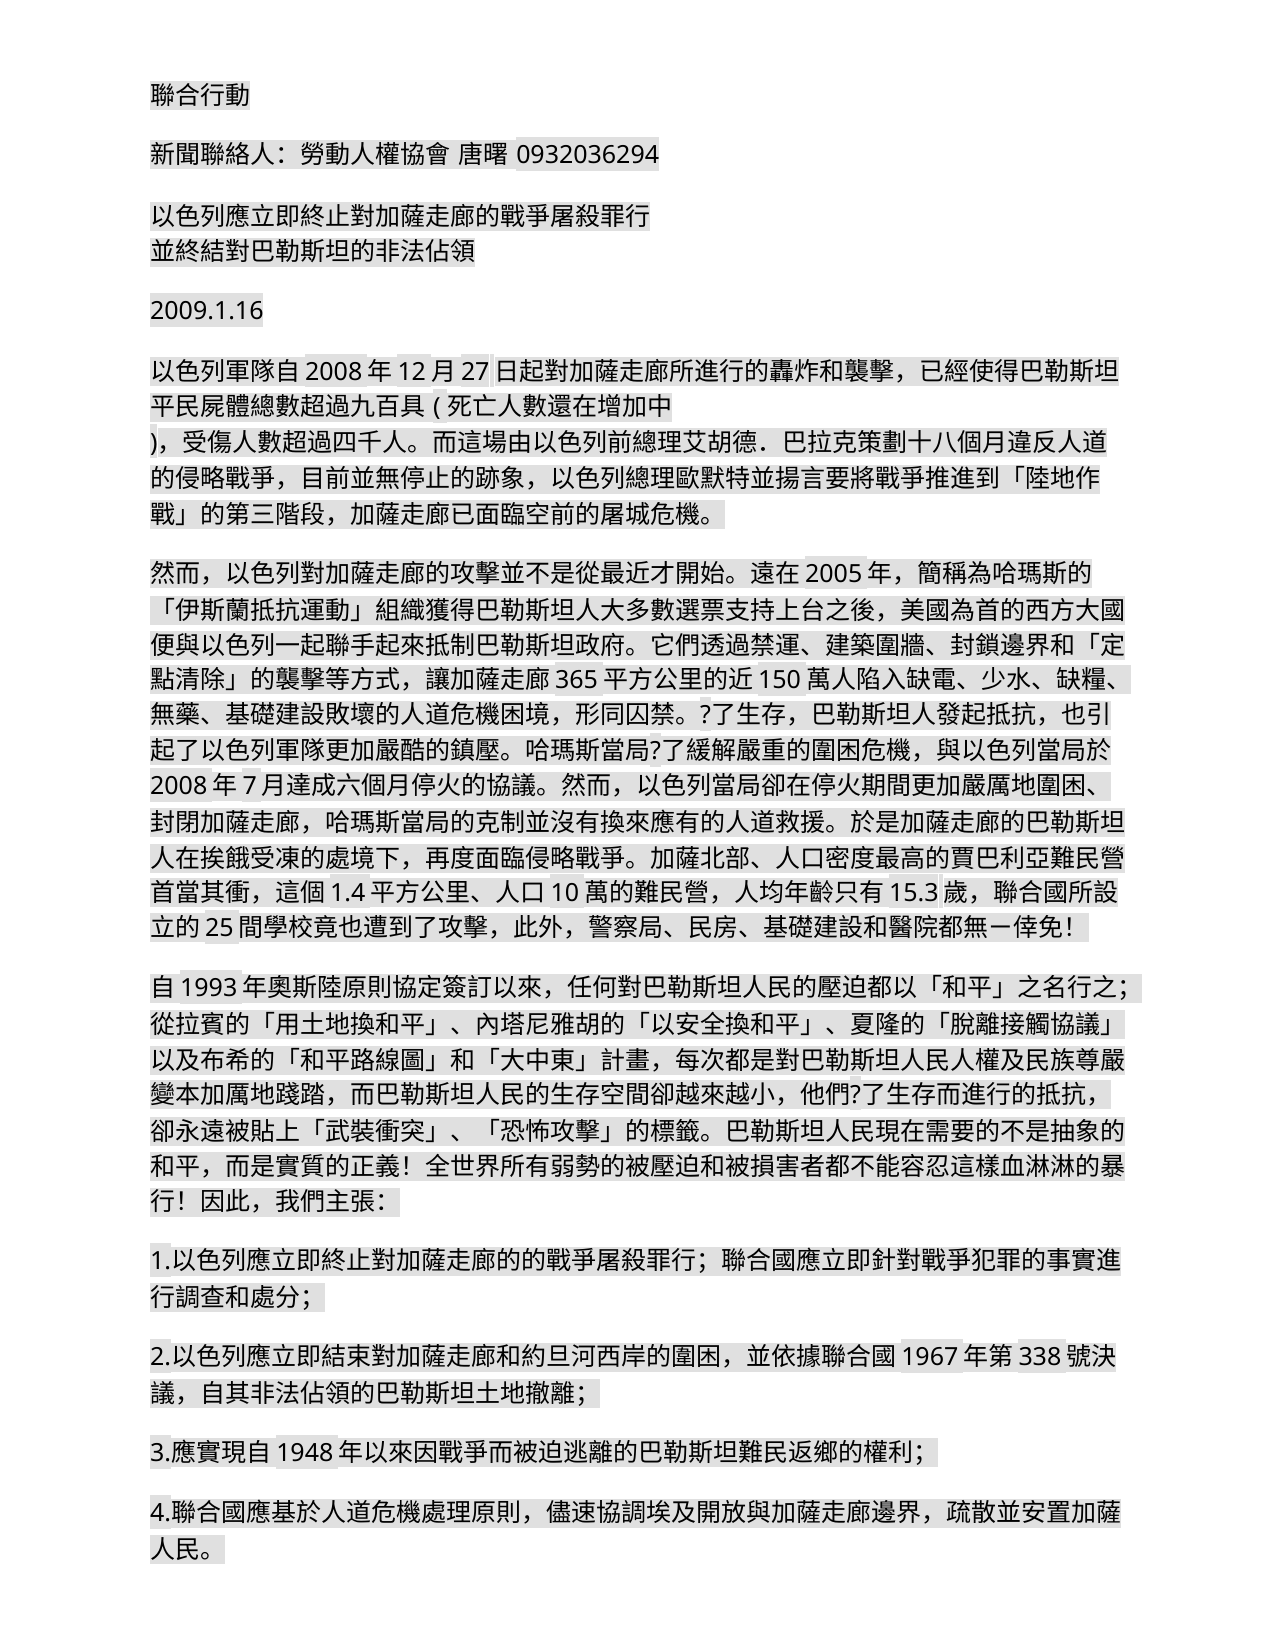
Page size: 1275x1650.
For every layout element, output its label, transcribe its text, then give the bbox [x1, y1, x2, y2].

text 新聞聯絡人：勞動人權協會 唐曙 0932036294 [150, 135, 1125, 171]
text 然而，以色列對加薩走廊的攻擊並不是從最近才開始。遠在2005年，簡稱為哈瑪斯的「伊斯蘭抵抗運動」組織獲得巴勒斯坦人大多數選票支持上台之後，美國為首的西方大國便與以色列一起聯手起來抵制巴勒斯坦政府。它們透過禁運、建築圍牆、封鎖邊界和「定點清除」的襲擊等方式，讓加薩走廊365平方公里的近150萬人陷入缺電、少水、缺糧、無藥、基礎建設敗壞的人道危機困境，形同囚禁。?了生存，巴勒斯坦人發起抵抗，也引起了以色列軍隊更加嚴酷的鎮壓。哈瑪斯當局?了緩解嚴重的圍困危機，與以色列當局於2008年7月達成六個月停火的協議。然而，以色列當局卻在停火期間更加嚴厲地圍困、封閉加薩走廊，哈瑪斯當局的克制並沒有換來應有的人道救援。於是加薩走廊的巴勒斯坦人在挨餓受凍的處境下，再度面臨侵略戰爭。加薩北部、人口密度最高的賈巴利亞難民營首當其衝，這個1.4平方公里、人口10萬的難民營，人均年齡只有15.3歲，聯合國所設立的25間學校竟也遭到了攻擊，此外，警察局、民房、基礎建設和醫院都無ㄧ倖免！ [150, 554, 1125, 944]
text 以色列應立即終止對加薩走廊的戰爭屠殺罪行 並終結對巴勒斯坦的非法佔領 [150, 196, 1125, 267]
text 2009.1.16 [150, 292, 1125, 327]
text 聯合行動 [150, 75, 1125, 110]
text 3.應實現自1948年以來因戰爭而被迫逃離的巴勒斯坦難民返鄉的權利； [150, 1433, 1125, 1469]
text 4.聯合國應基於人道危機處理原則，儘速協調埃及開放與加薩走廊邊界，疏散並安置加薩人民。 [150, 1494, 1125, 1564]
text 1.以色列應立即終止對加薩走廊的的戰爭屠殺罪行；聯合國應立即針對戰爭犯罪的事實進行調查和處分； [150, 1242, 1125, 1312]
text 2.以色列應立即結束對加薩走廊和約旦河西岸的圍困，並依據聯合國1967年第338號決議，自其非法佔領的巴勒斯坦土地撤離； [150, 1337, 1125, 1408]
text 以色列軍隊自2008年12月27日起對加薩走廊所進行的轟炸和襲擊，已經使得巴勒斯坦平民屍體總數超過九百具 ( 死亡人數還在增加中 )，受傷人數超過四千人。而這場由以色列前總理艾胡德．巴拉克策劃十八個月違反人道的侵略戰爭，目前並無停止的跡象，以色列總理歐默特並揚言要將戰爭推進到「陸地作戰」的第三階段，加薩走廊已面臨空前的屠城危機。 [150, 352, 1125, 529]
text 自1993年奧斯陸原則協定簽訂以來，任何對巴勒斯坦人民的壓迫都以「和平」之名行之；從拉賓的「用土地換和平」、內塔尼雅胡的「以安全換和平」、夏隆的「脫離接觸協議」以及布希的「和平路線圖」和「大中東」計畫，每次都是對巴勒斯坦人民人權及民族尊嚴變本加厲地踐踏，而巴勒斯坦人民的生存空間卻越來越小，他們?了生存而進行的抵抗，卻永遠被貼上「武裝衝突」、「恐怖攻擊」的標籤。巴勒斯坦人民現在需要的不是抽象的和平，而是實質的正義！全世界所有弱勢的被壓迫和被損害者都不能容忍這樣血淋淋的暴行！因此，我們主張： [150, 969, 1125, 1217]
